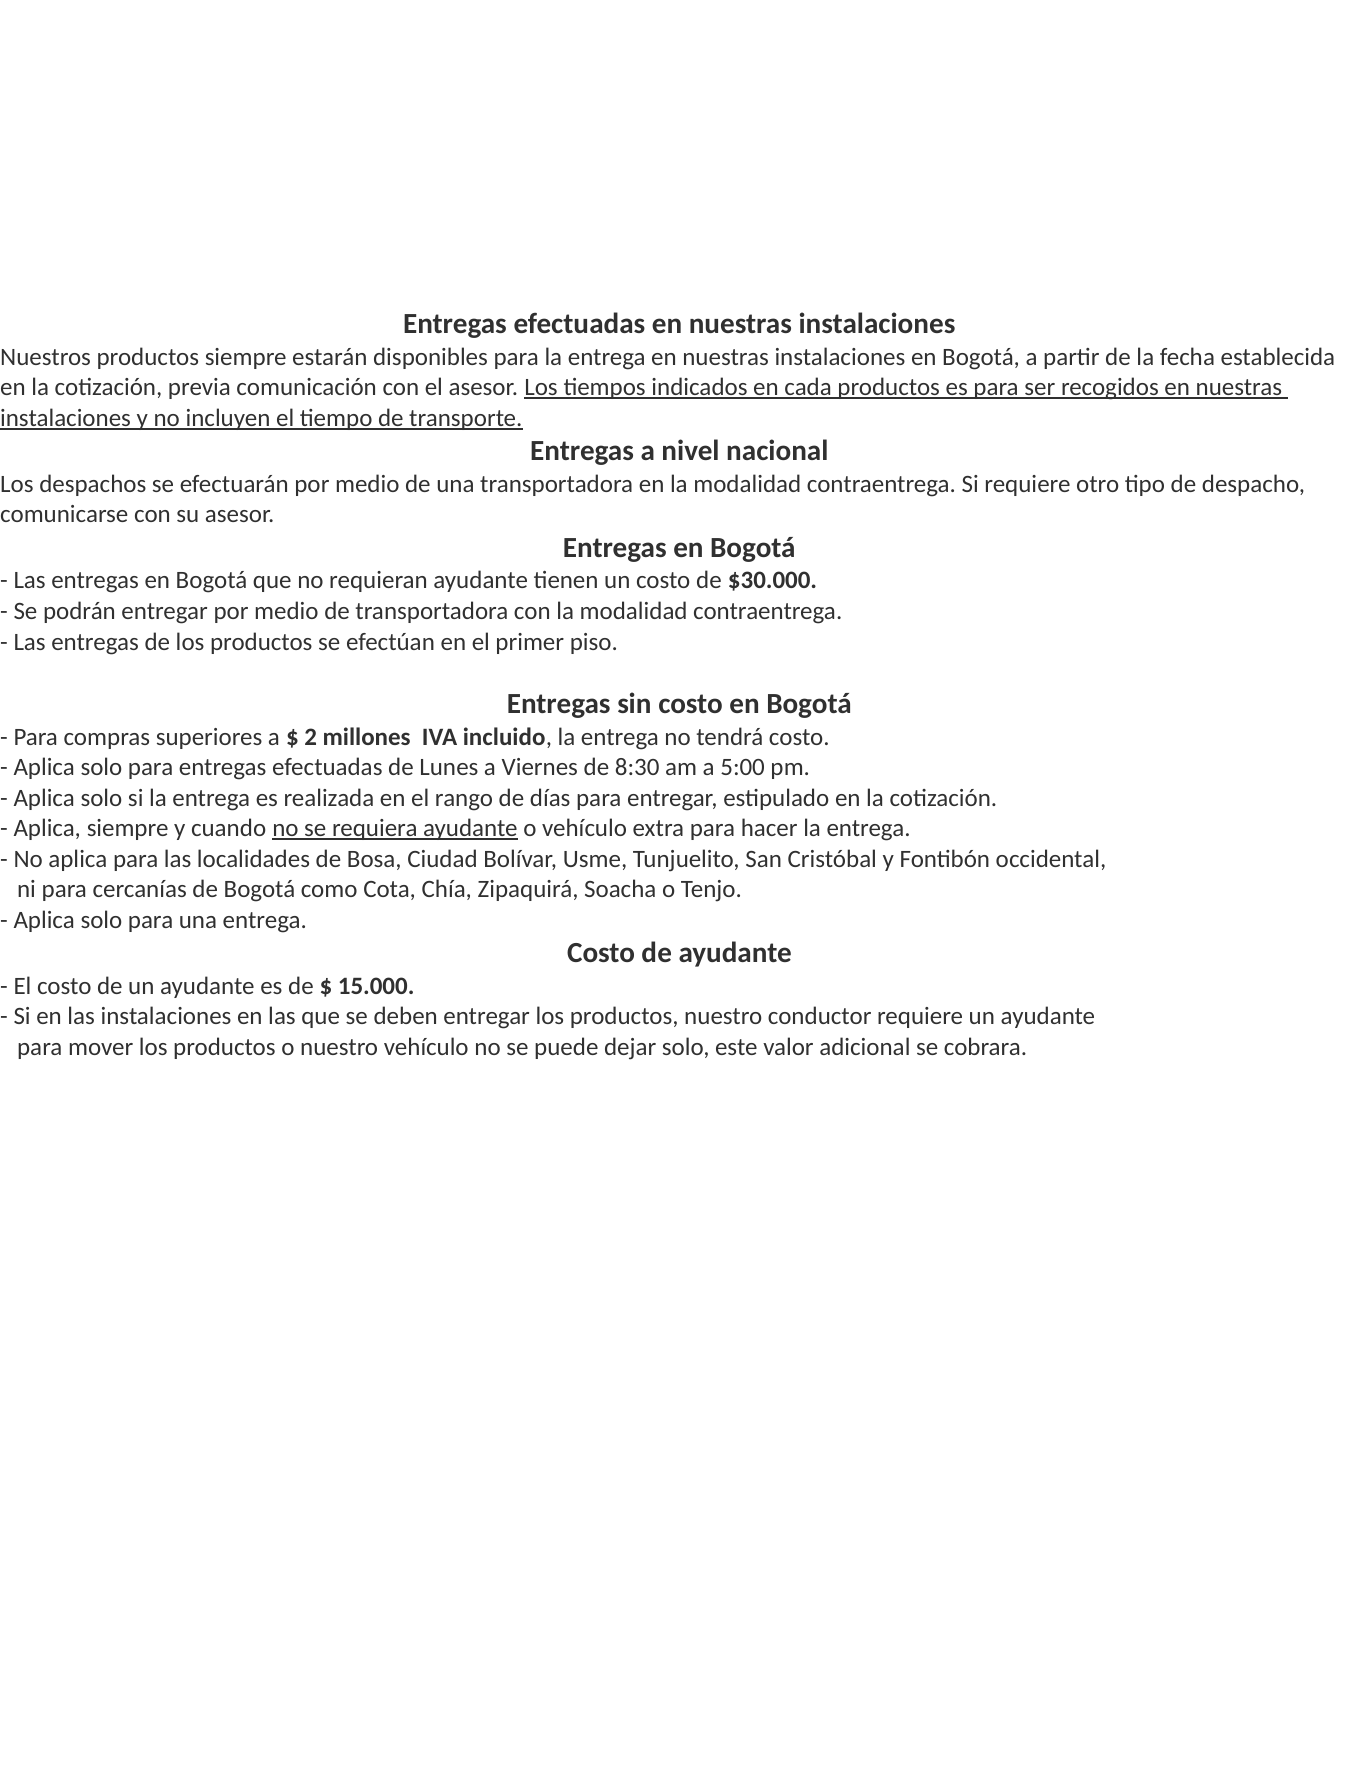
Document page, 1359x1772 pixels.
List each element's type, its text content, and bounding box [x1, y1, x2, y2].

text - Para compras superiores a $ 2 millones IVA incluido, la entrega no tendrá costo. [0, 721, 1358, 751]
text Entregas a nivel nacional [0, 432, 1358, 468]
text - Las entregas de los productos se efectúan en el primer piso. [0, 626, 1358, 656]
text ni para cercanías de Bogotá como Cota, Chía, Zipaquirá, Soacha o Tenjo. [0, 873, 1358, 904]
text - No aplica para las localidades de Bosa, Ciudad Bolívar, Usme, Tunjuelito, San Cristóbal y Fontibón occidental, [0, 843, 1358, 873]
text - Las entregas en Bogotá que no requieran ayudante tienen un costo de $30.000. - Se podrán entregar por medio de transportadora con la modalidad contraentrega. [0, 565, 1358, 626]
text Costo de ayudante [0, 934, 1358, 970]
text - Aplica solo para una entrega. [0, 904, 1358, 934]
text Entregas en Bogotá [0, 529, 1358, 565]
text - Aplica solo si la entrega es realizada en el rango de días para entregar, estipulado en la cotización. - Aplica, siempre y cuando no se requiera ayudante o vehículo extra para hacer la entrega. [0, 782, 1358, 843]
text - El costo de un ayudante es de $ 15.000. - Si en las instalaciones en las que se deben entregar los productos, nuestro conductor requiere un ayudante para mover los productos o nuestro vehículo no se puede dejar solo, este valor adicional se cobrara. [0, 970, 1358, 1061]
text Entregas efectuadas en nuestras instalaciones [0, 305, 1358, 341]
text Entregas sin costo en Bogotá [0, 685, 1358, 721]
text Nuestros productos siempre estarán disponibles para la entrega en nuestras instalaciones en Bogotá, a partir de la fecha establecida en la cotización, previa comunicación con el asesor. Los tiempos indicados en cada productos es para ser recogidos en nuestras instalaciones y no incluyen el tiempo de transporte. [0, 341, 1358, 432]
text Los despachos se efectuarán por medio de una transportadora en la modalidad contraentrega. Si requiere otro tipo de despacho, comunicarse con su asesor. [0, 468, 1358, 529]
text - Aplica solo para entregas efectuadas de Lunes a Viernes de 8:30 am a 5:00 pm. [0, 751, 1358, 782]
